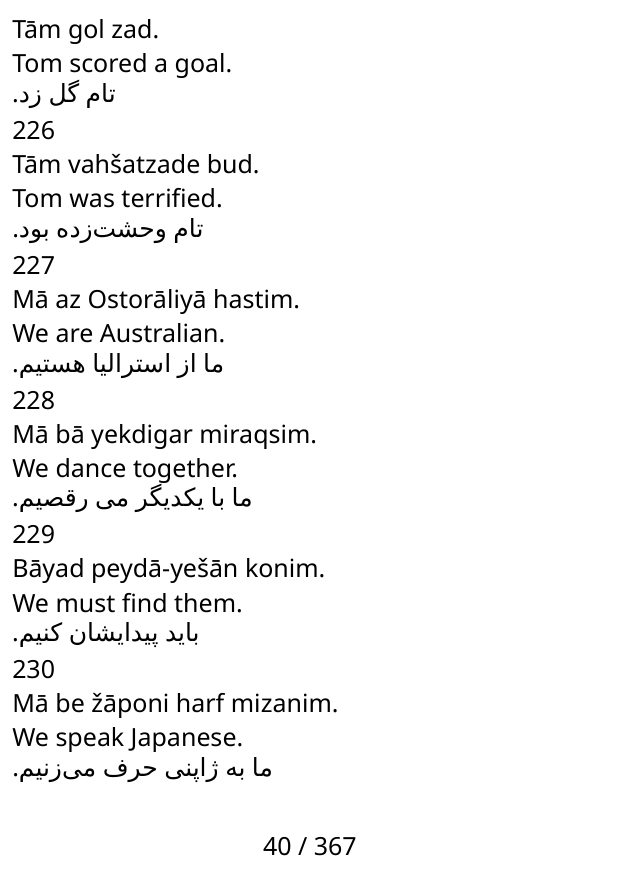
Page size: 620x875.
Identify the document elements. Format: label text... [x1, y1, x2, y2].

text Bāyad peydā-yešān konim. [12, 551, 607, 585]
text 230 [12, 652, 607, 686]
text 227 [12, 247, 607, 282]
text 226 [12, 113, 607, 147]
text We speak Japanese. [12, 720, 607, 754]
text Tām gol zad. [12, 12, 607, 46]
text تام وحشت‌زده بود. [12, 215, 607, 247]
text Tom was terrified. [12, 181, 607, 215]
text باید پیدایشان کنیم. [12, 619, 607, 652]
text We must find them. [12, 585, 607, 619]
text We dance together. [12, 450, 607, 484]
text Mā be žāponi harf mi‌zanim. [12, 686, 607, 720]
text Mā az Ostorāliyā hastim. [12, 282, 607, 316]
text Mā bā yekdigar mi‌raqsim. [12, 416, 607, 450]
text Tām vahšatzade bud. [12, 147, 607, 181]
text 228 [12, 382, 607, 416]
text ما به ژاپنی حرف می‌زنیم. [12, 754, 607, 787]
text ما با یکدیگر می رقصیم. [12, 484, 607, 517]
text ما از استرالیا هستیم. [12, 350, 607, 382]
text Tom scored a goal. [12, 46, 607, 80]
text تام گل زد. [12, 80, 607, 113]
text 229 [12, 517, 607, 551]
text We are Australian. [12, 316, 607, 350]
